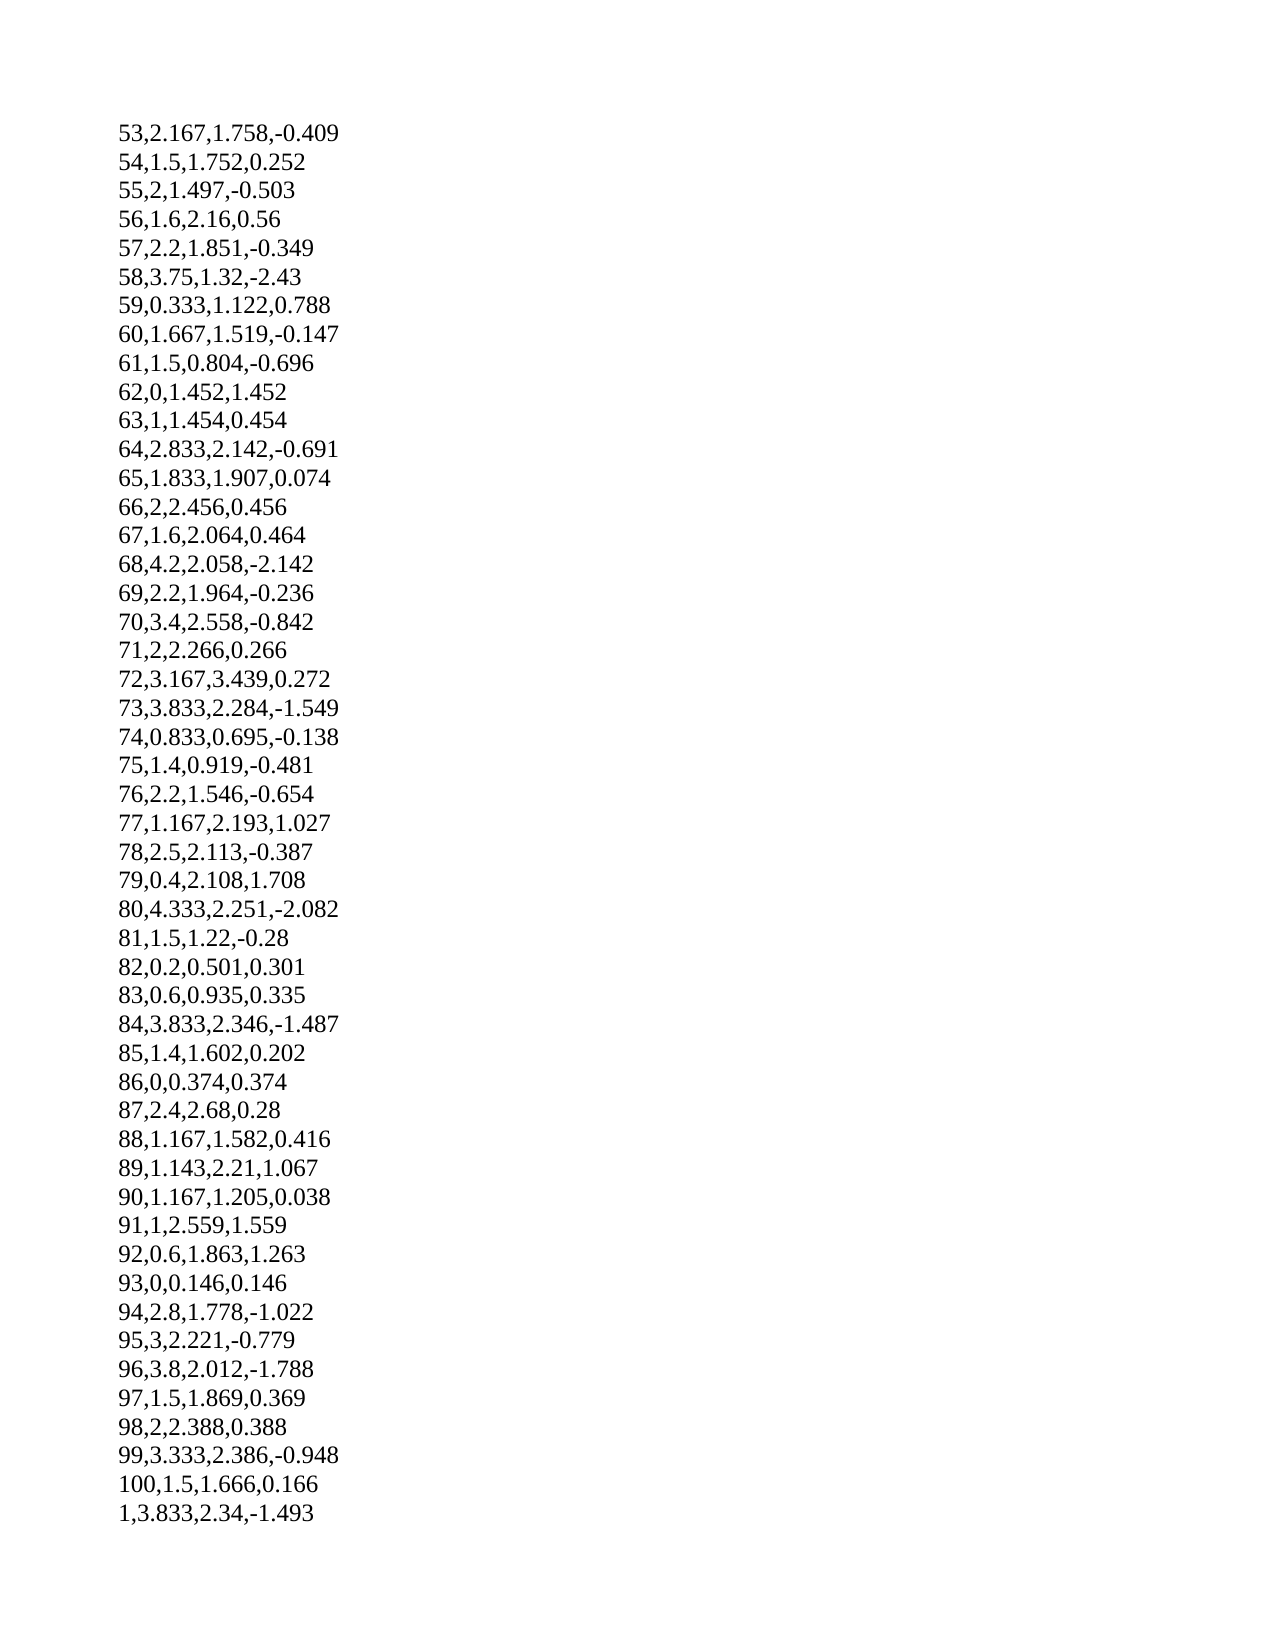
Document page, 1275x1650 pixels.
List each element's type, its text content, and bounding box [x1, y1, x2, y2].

text 59,0.333,1.122,0.788 [118, 291, 1157, 319]
text 94,2.8,1.778,-1.022 [118, 1297, 1157, 1326]
text 85,1.4,1.602,0.202 [118, 1038, 1157, 1067]
text 71,2,2.266,0.266 [118, 636, 1157, 664]
text 84,3.833,2.346,-1.487 [118, 1009, 1157, 1038]
text 80,4.333,2.251,-2.082 [118, 894, 1157, 923]
text 95,3,2.221,-0.779 [118, 1326, 1157, 1354]
text 93,0,0.146,0.146 [118, 1268, 1157, 1297]
text 78,2.5,2.113,-0.387 [118, 837, 1157, 866]
text 58,3.75,1.32,-2.43 [118, 262, 1157, 291]
text 61,1.5,0.804,-0.696 [118, 348, 1157, 377]
text 89,1.143,2.21,1.067 [118, 1153, 1157, 1182]
text 60,1.667,1.519,-0.147 [118, 319, 1157, 348]
text 75,1.4,0.919,-0.481 [118, 751, 1157, 779]
text 97,1.5,1.869,0.369 [118, 1383, 1157, 1412]
text 66,2,2.456,0.456 [118, 492, 1157, 521]
text 72,3.167,3.439,0.272 [118, 664, 1157, 693]
text 64,2.833,2.142,-0.691 [118, 434, 1157, 463]
text 83,0.6,0.935,0.335 [118, 981, 1157, 1009]
text 55,2,1.497,-0.503 [118, 176, 1157, 204]
text 74,0.833,0.695,-0.138 [118, 722, 1157, 751]
text 68,4.2,2.058,-2.142 [118, 549, 1157, 578]
text 99,3.333,2.386,-0.948 [118, 1441, 1157, 1469]
text 67,1.6,2.064,0.464 [118, 521, 1157, 549]
text 96,3.8,2.012,-1.788 [118, 1354, 1157, 1383]
text 76,2.2,1.546,-0.654 [118, 779, 1157, 808]
text 57,2.2,1.851,-0.349 [118, 233, 1157, 262]
text 73,3.833,2.284,-1.549 [118, 693, 1157, 722]
text 65,1.833,1.907,0.074 [118, 463, 1157, 492]
text 77,1.167,2.193,1.027 [118, 808, 1157, 837]
text 90,1.167,1.205,0.038 [118, 1182, 1157, 1211]
text 53,2.167,1.758,-0.409 [118, 118, 1157, 147]
text 81,1.5,1.22,-0.28 [118, 923, 1157, 952]
text 1,3.833,2.34,-1.493 [118, 1498, 1157, 1527]
text 70,3.4,2.558,-0.842 [118, 607, 1157, 636]
text 86,0,0.374,0.374 [118, 1067, 1157, 1096]
text 91,1,2.559,1.559 [118, 1211, 1157, 1239]
text 54,1.5,1.752,0.252 [118, 147, 1157, 176]
text 87,2.4,2.68,0.28 [118, 1096, 1157, 1124]
text 79,0.4,2.108,1.708 [118, 866, 1157, 894]
text 62,0,1.452,1.452 [118, 377, 1157, 406]
text 88,1.167,1.582,0.416 [118, 1124, 1157, 1153]
text 63,1,1.454,0.454 [118, 406, 1157, 434]
text 100,1.5,1.666,0.166 [118, 1469, 1157, 1498]
text 69,2.2,1.964,-0.236 [118, 578, 1157, 607]
text 98,2,2.388,0.388 [118, 1412, 1157, 1441]
text 82,0.2,0.501,0.301 [118, 952, 1157, 981]
text 92,0.6,1.863,1.263 [118, 1239, 1157, 1268]
text 56,1.6,2.16,0.56 [118, 204, 1157, 233]
